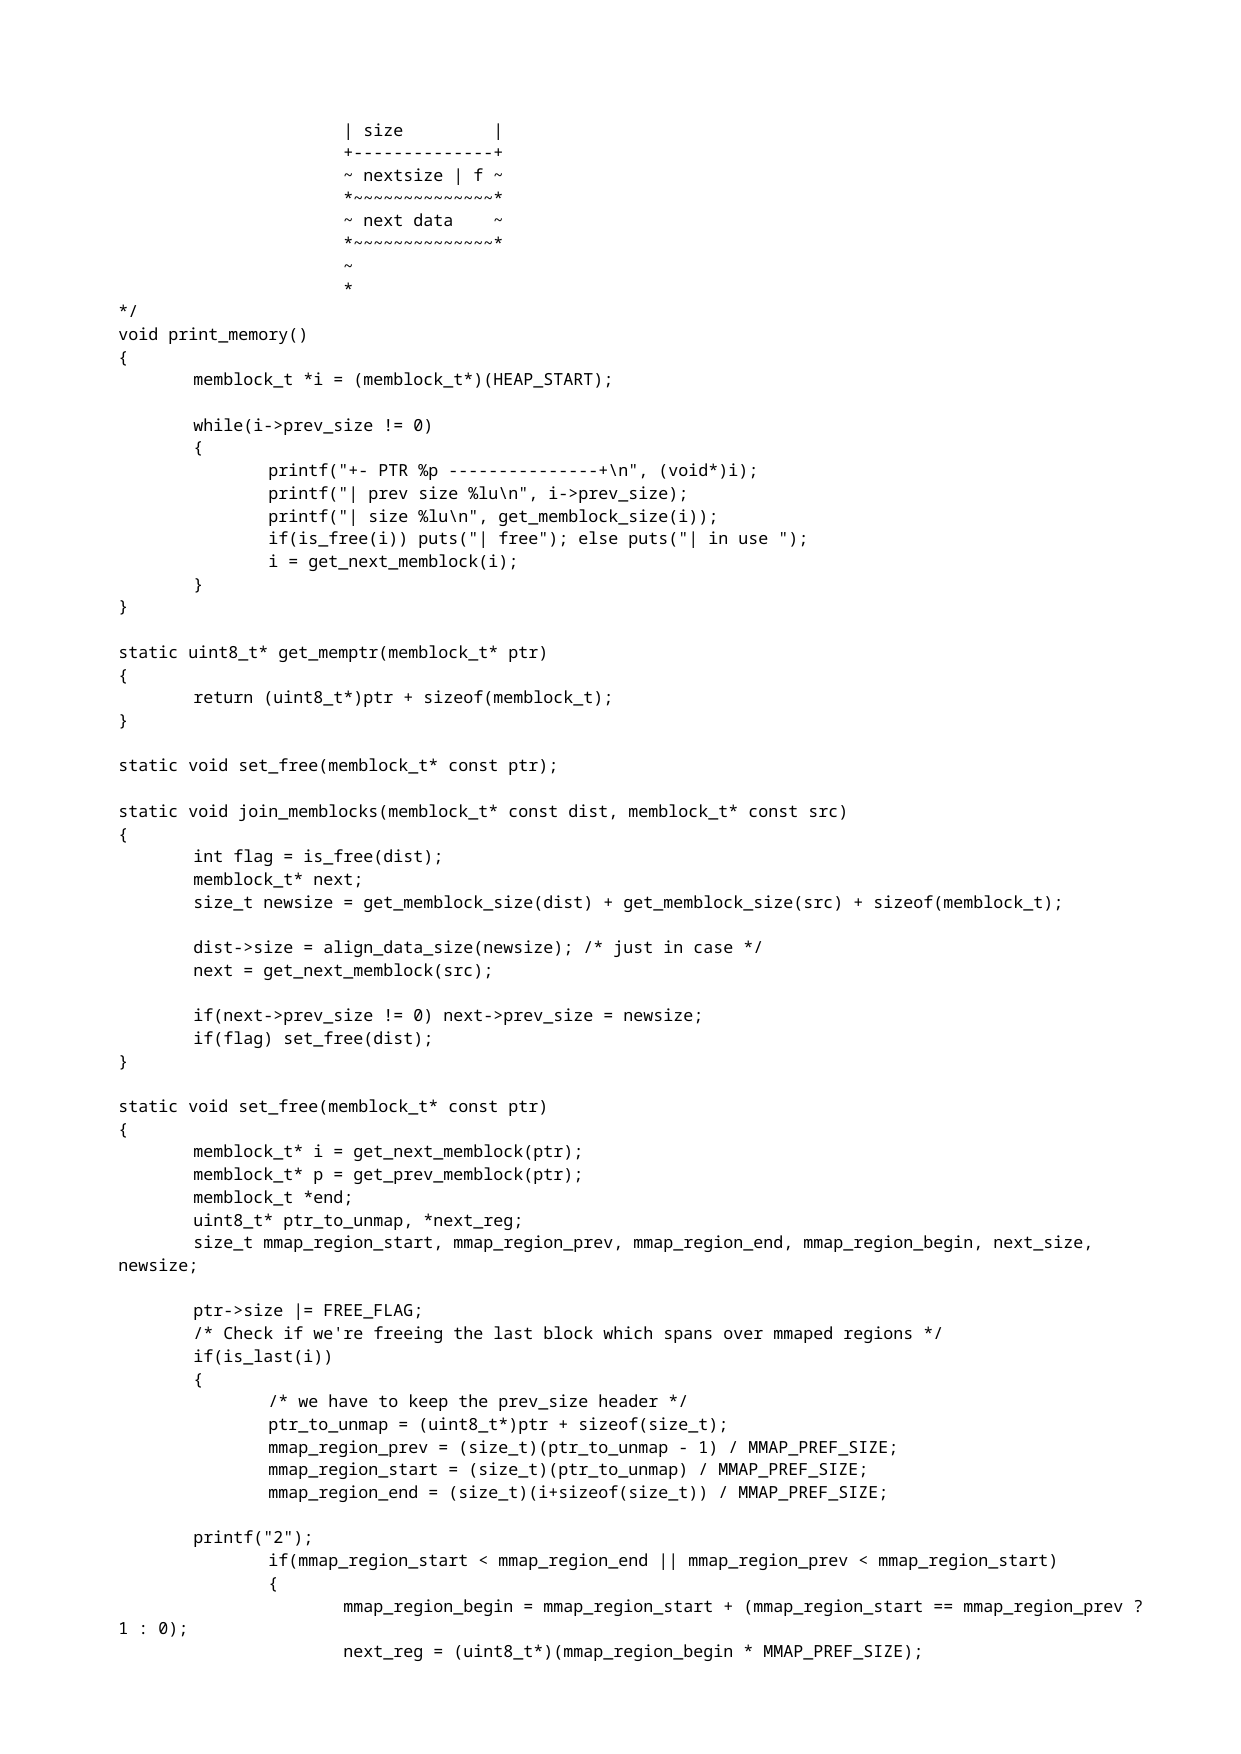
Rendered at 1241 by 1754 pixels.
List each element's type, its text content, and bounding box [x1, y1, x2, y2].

text | size | +--------------+ ~ nextsize | f ~ *~~~~~~~~~~~~~~* ~ next data ~ *~~~~~~~~~~~~~~* ~ * */ void print_memory() { memblock_t *i = (memblock_t*)(HEAP_START); while(i->prev_size != 0) { printf("+- PTR %p ---------------+\n", (void*)i); printf("| prev size %lu\n", i->prev_size); printf("| size %lu\n", get_memblock_size(i)); if(is_free(i)) puts("| free"); else puts("| in use "); i = get_next_memblock(i); } } static uint8_t* get_memptr(memblock_t* ptr) { return (uint8_t*)ptr + sizeof(memblock_t); } static void set_free(memblock_t* const ptr); static void join_memblocks(memblock_t* const dist, memblock_t* const src) { int flag = is_free(dist); memblock_t* next; size_t newsize = get_memblock_size(dist) + get_memblock_size(src) + sizeof(memblock_t); dist->size = align_data_size(newsize); /* just in case */ next = get_next_memblock(src); if(next->prev_size != 0) next->prev_size = newsize; if(flag) set_free(dist); } static void set_free(memblock_t* const ptr) { memblock_t* i = get_next_memblock(ptr); memblock_t* p = get_prev_memblock(ptr); memblock_t *end; uint8_t* ptr_to_unmap, *next_reg; size_t mmap_region_start, mmap_region_prev, mmap_region_end, mmap_region_begin, next_size, newsize; ptr->size |= FREE_FLAG; /* Check if we're freeing the last block which spans over mmaped regions */ if(is_last(i)) { /* we have to keep the prev_size header */ ptr_to_unmap = (uint8_t*)ptr + sizeof(size_t); mmap_region_prev = (size_t)(ptr_to_unmap - 1) / MMAP_PREF_SIZE; mmap_region_start = (size_t)(ptr_to_unmap) / MMAP_PREF_SIZE; mmap_region_end = (size_t)(i+sizeof(size_t)) / MMAP_PREF_SIZE; printf("2"); if(mmap_region_start < mmap_region_end || mmap_region_prev < mmap_region_start) { mmap_region_begin = mmap_region_start + (mmap_region_start == mmap_region_prev ? 1 : 0); next_reg = (uint8_t*)(mmap_region_begin * MMAP_PREF_SIZE); [118, 118, 1181, 1662]
